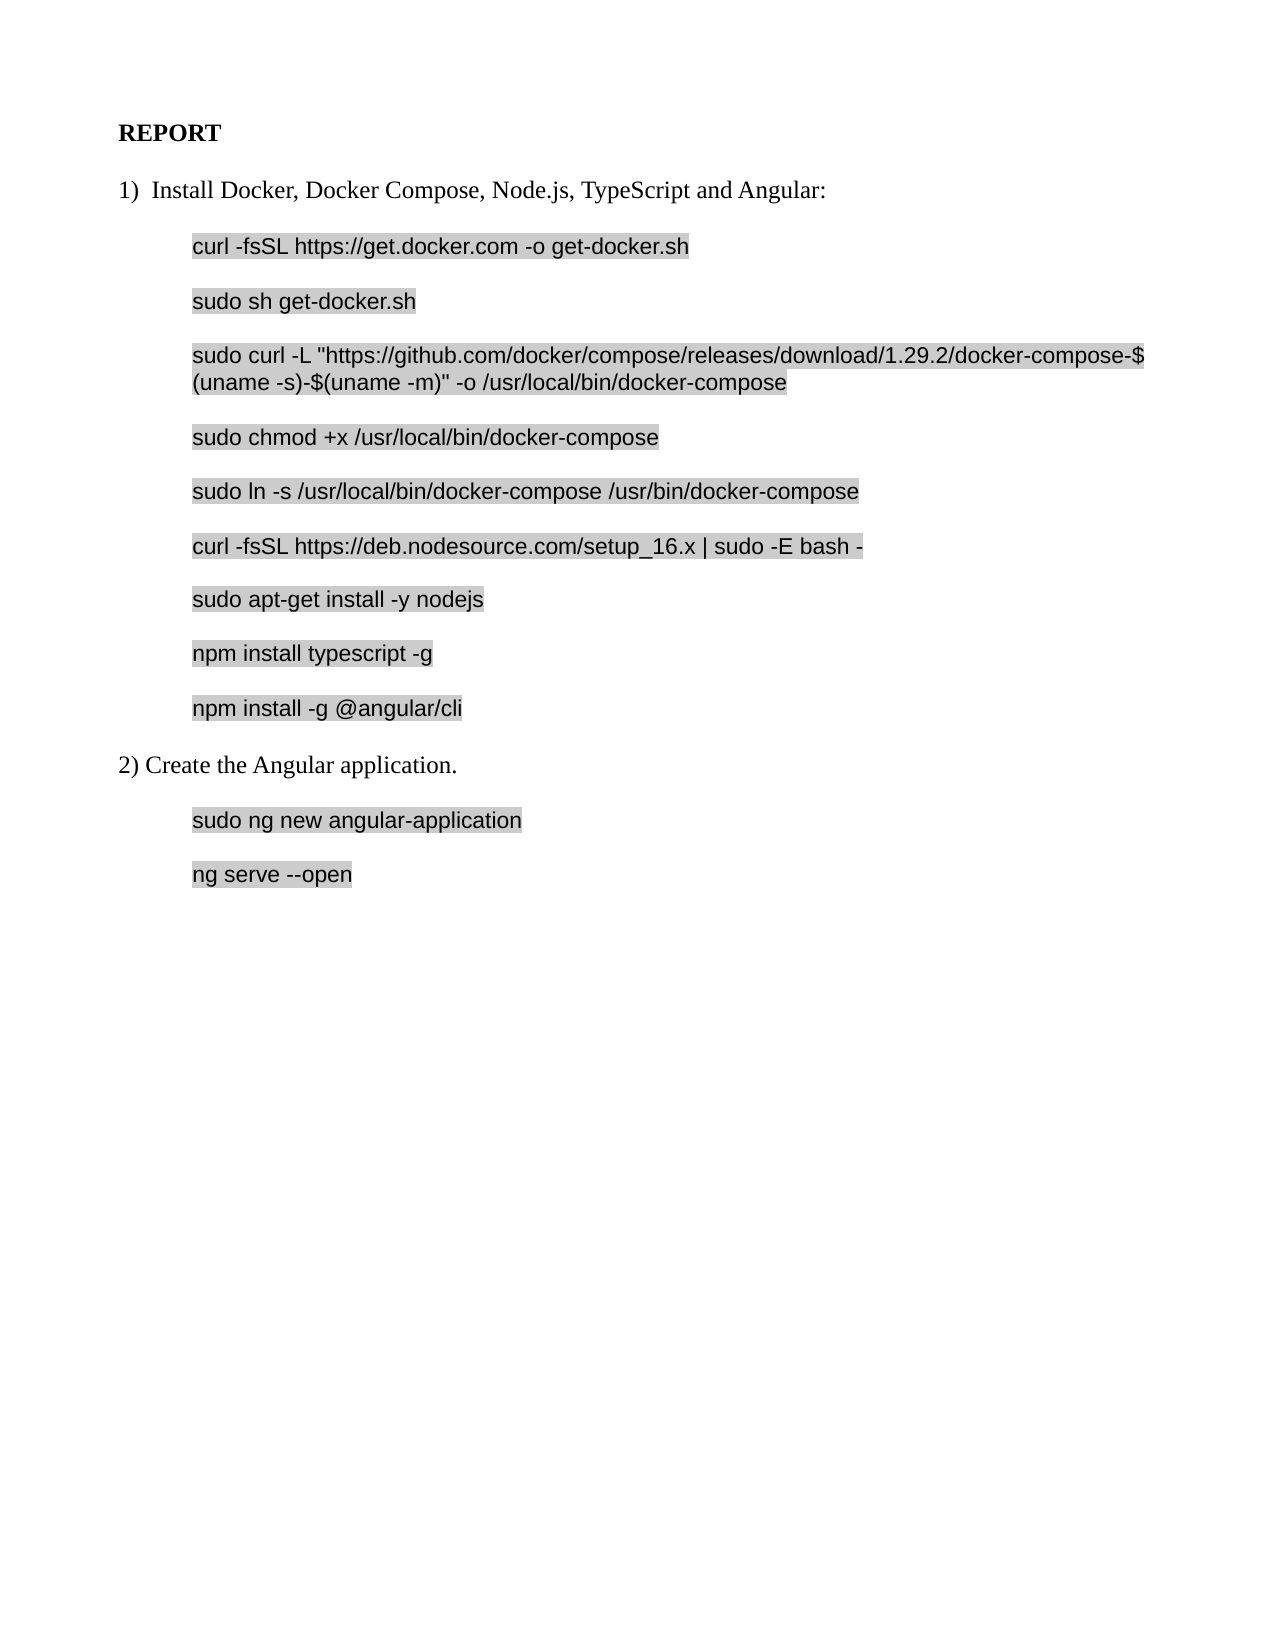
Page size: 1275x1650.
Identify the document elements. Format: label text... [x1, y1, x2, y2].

text npm install -g @angular/cli [192, 695, 1157, 721]
text sudo apt-get install -y nodejs [192, 586, 1157, 612]
text 2) Create the Angular application. [118, 750, 1157, 778]
text npm install typescript -g [192, 640, 1157, 667]
text sudo curl -L "https://github.com/docker/compose/releases/download/1.29.2/docker-compose-$(uname -s)-$(uname -m)" -o /usr/local/bin/docker-compose [192, 342, 1157, 395]
text 1) Install Docker, Docker Compose, Node.js, TypeScript and Angular: [118, 176, 1157, 204]
text REPORT [118, 118, 1157, 147]
text curl -fsSL https://deb.nodesource.com/setup_16.x | sudo -E bash - [192, 533, 1157, 559]
text ng serve --open [192, 861, 1157, 888]
text sudo sh get-docker.sh [192, 288, 1157, 314]
text sudo chmod +x /usr/local/bin/docker-compose [192, 423, 1157, 450]
text sudo ng new angular-application [192, 807, 1157, 833]
text curl -fsSL https://get.docker.com -o get-docker.sh [192, 233, 1157, 259]
text sudo ln -s /usr/local/bin/docker-compose /usr/bin/docker-compose [192, 478, 1157, 504]
